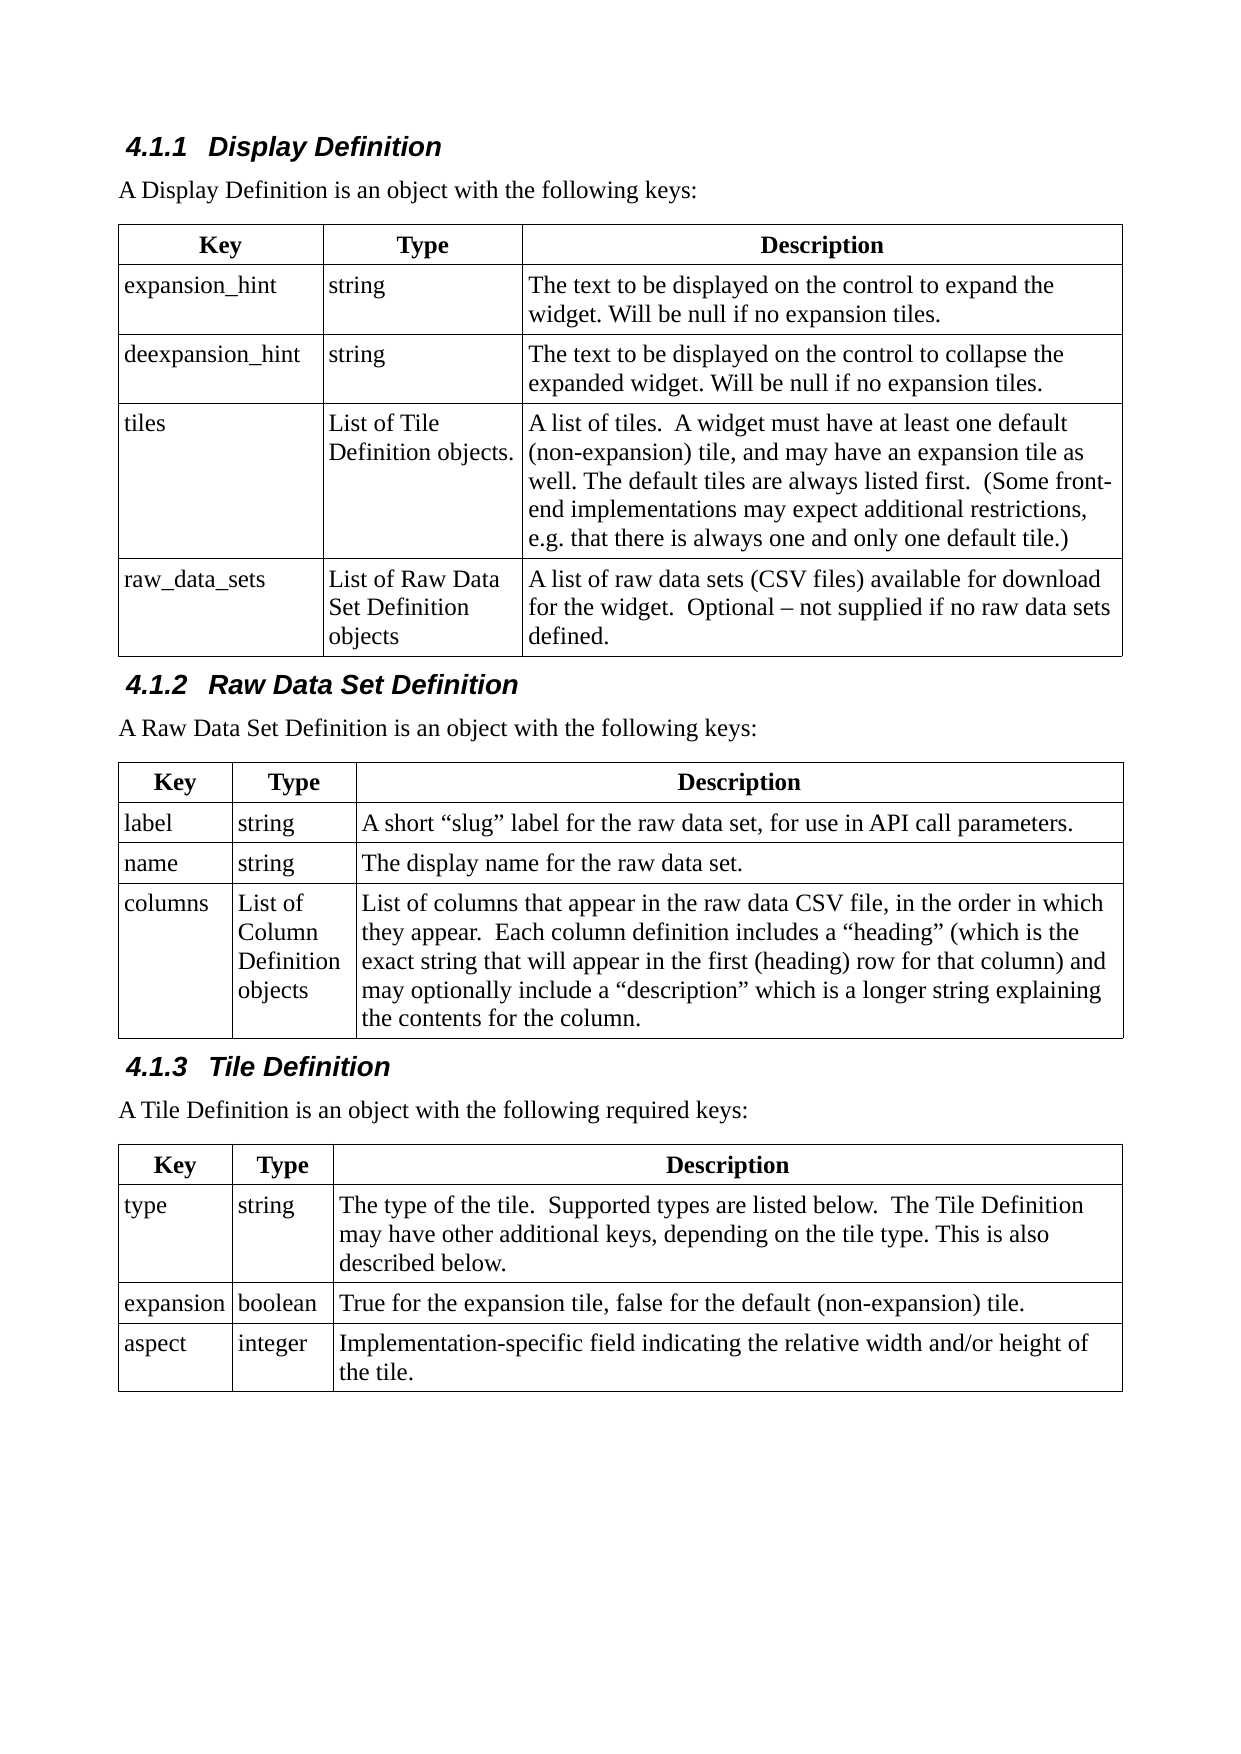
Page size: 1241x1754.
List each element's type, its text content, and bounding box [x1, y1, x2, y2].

table_cell aspect [119, 1324, 232, 1391]
table_cell string [324, 335, 522, 402]
table_cell boolean [233, 1283, 333, 1322]
table_cell string [233, 843, 356, 883]
table_cell deexpansion_hint [119, 335, 323, 402]
table_header Type [233, 1145, 333, 1184]
table_cell A list of tiles. A widget must have at least one default (non-expansion) tile, and may have an expansion tile as well. The default tiles are always listed first. (Some front-end implementations may expect additional restrictions, e.g. that there is always one and only one default tile.) [523, 404, 1122, 558]
table_cell type [119, 1185, 232, 1282]
table_cell tiles [119, 404, 323, 558]
subtitle Raw Data Set Definition [118, 668, 1122, 700]
table_header Key [119, 1145, 232, 1184]
table_cell string [233, 1185, 333, 1282]
table_cell label [119, 803, 232, 842]
text A Raw Data Set Definition is an object with the following keys: [118, 713, 1122, 741]
table_cell True for the expansion tile, false for the default (non-expansion) tile. [334, 1283, 1122, 1322]
table_cell string [324, 265, 522, 333]
table_cell The text to be displayed on the control to collapse the expanded widget. Will be null if no expansion tiles. [523, 335, 1122, 402]
table_cell List of Raw Data Set Definition objects [324, 559, 522, 656]
table_cell integer [233, 1324, 333, 1391]
table_cell expansion_hint [119, 265, 323, 333]
text A Tile Definition is an object with the following required keys: [118, 1095, 1122, 1124]
table_cell List of Column Definition objects [233, 884, 356, 1038]
table_header Description [334, 1145, 1122, 1184]
subtitle Display Definition [118, 131, 1122, 162]
table_cell The type of the tile. Supported types are listed below. The Tile Definition may have other additional keys, depending on the tile type. This is also described below. [334, 1185, 1122, 1282]
table_cell expansion [119, 1283, 232, 1322]
table_cell List of columns that appear in the raw data CSV file, in the order in which they appear. Each column definition includes a “heading” (which is the exact string that will appear in the first (heading) row for that column) and may optionally include a “description” which is a longer string explaining the contents for the column. [357, 884, 1123, 1038]
table_cell Implementation-specific field indicating the relative width and/or height of the tile. [334, 1324, 1122, 1391]
text A Display Definition is an object with the following keys: [118, 175, 1122, 204]
table_header Key [119, 763, 232, 802]
table_cell A list of raw data sets (CSV files) available for download for the widget. Optional – not supplied if no raw data sets defined. [523, 559, 1122, 656]
table_header Type [324, 225, 522, 264]
table_cell name [119, 843, 232, 883]
table_cell raw_data_sets [119, 559, 323, 656]
table_header Key [119, 225, 323, 264]
table_header Type [233, 763, 356, 802]
table_header Description [357, 763, 1123, 802]
table_cell A short “slug” label for the raw data set, for use in API call parameters. [357, 803, 1123, 842]
table_cell string [233, 803, 356, 842]
subtitle Tile Definition [118, 1051, 1122, 1082]
table_cell The display name for the raw data set. [357, 843, 1123, 883]
table_header Description [523, 225, 1122, 264]
table_cell List of Tile Definition objects. [324, 404, 522, 558]
table_cell columns [119, 884, 232, 1038]
table_cell The text to be displayed on the control to expand the widget. Will be null if no expansion tiles. [523, 265, 1122, 333]
